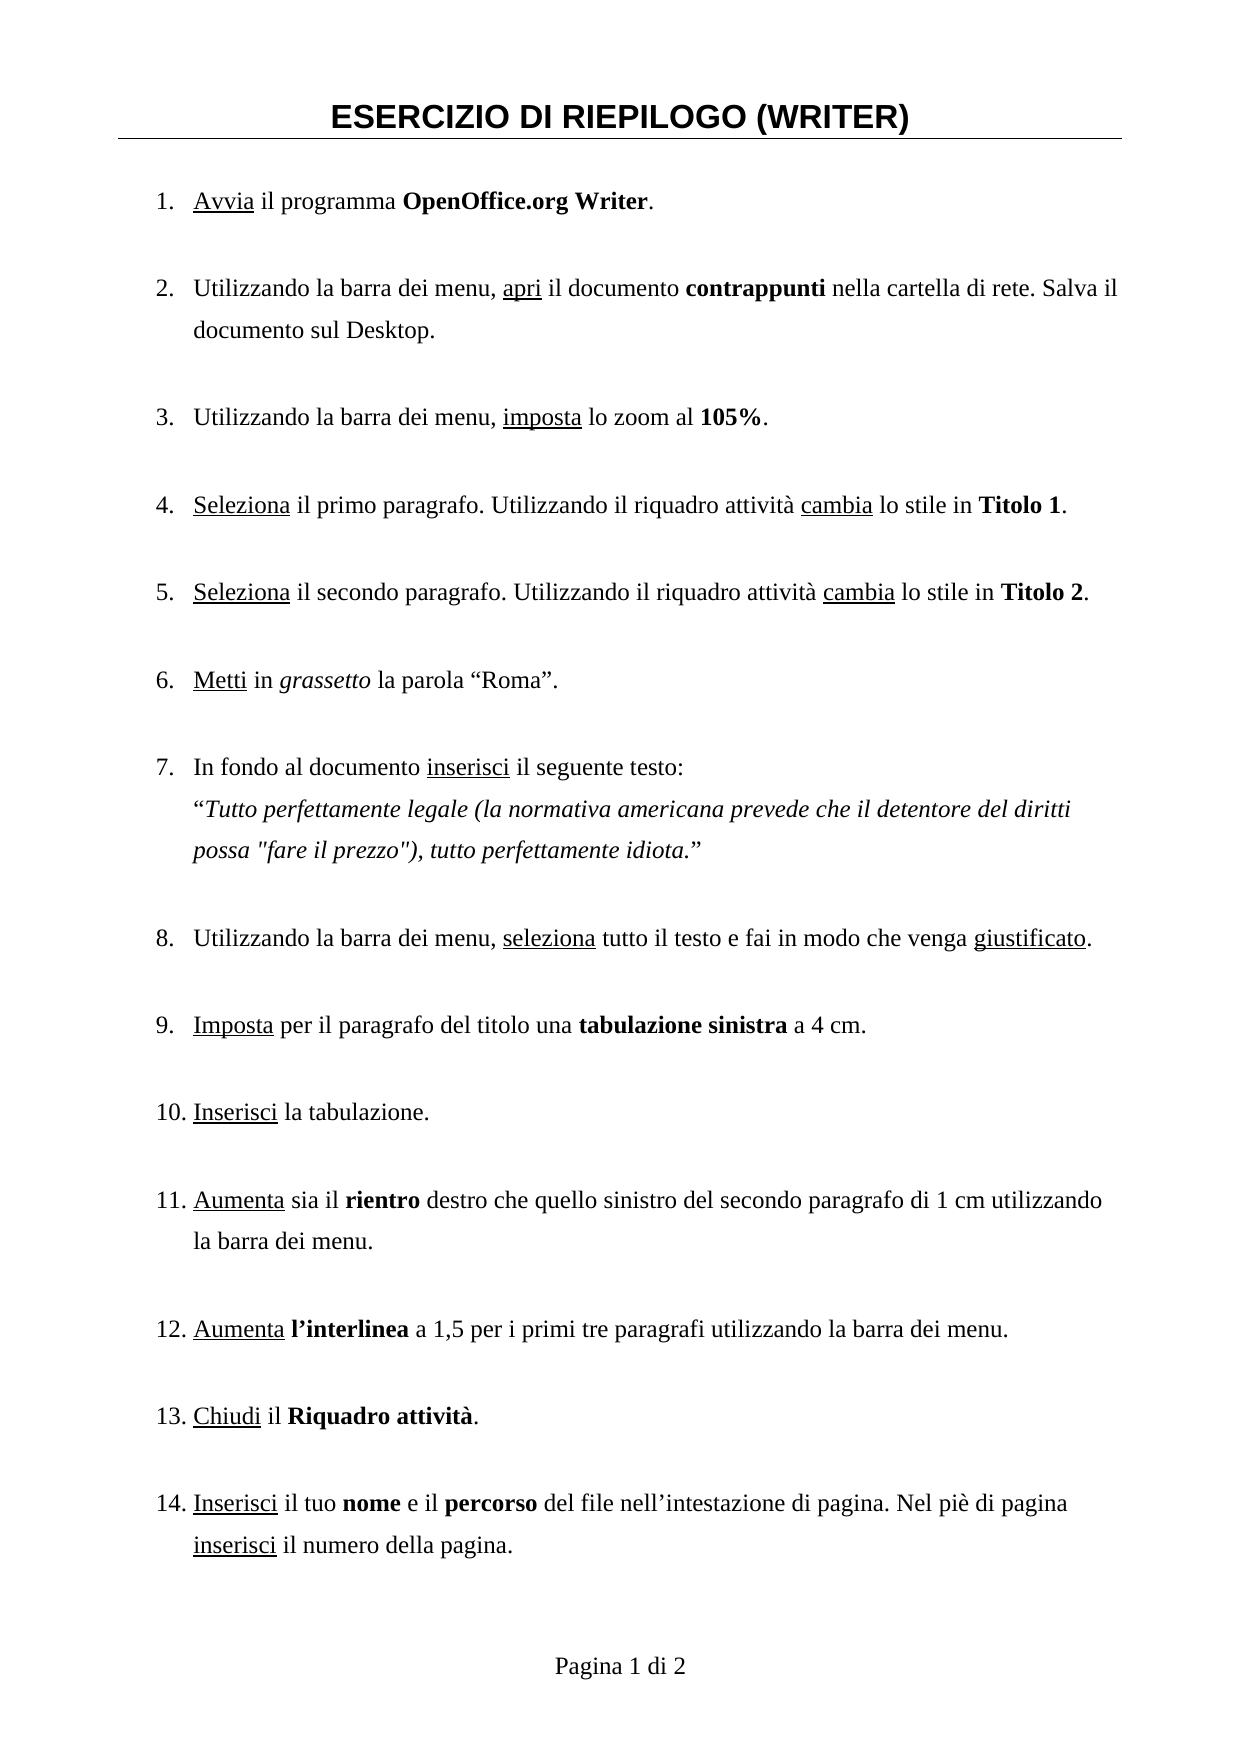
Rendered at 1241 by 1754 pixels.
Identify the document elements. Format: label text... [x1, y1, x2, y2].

list Seleziona il secondo paragrafo. Utilizzando il riquadro attività cambia lo stile in Titolo 2. [156, 578, 1122, 606]
list Utilizzando la barra dei menu, seleziona tutto il testo e fai in modo che venga giustificato. [156, 924, 1122, 951]
list Utilizzando la barra dei menu, imposta lo zoom al 105%. [156, 403, 1122, 431]
list Imposta per il paragrafo del titolo una tabulazione sinistra a 4 cm. [156, 1011, 1122, 1039]
list In fondo al documento inserisci il seguente testo: “Tutto perfettamente legale (la normativa americana prevede che il detentore del diritti possa "fare il prezzo"), tutto perfettamente idiota.” [156, 753, 1122, 864]
list Metti in grassetto la parola “Roma”. [156, 666, 1122, 693]
list Utilizzando la barra dei menu, apri il documento contrappunti nella cartella di rete. Salva il documento sul Desktop. [156, 274, 1122, 344]
list Inserisci il tuo nome e il percorso del file nell’intestazione di pagina. Nel piè di pagina inserisci il numero della pagina. [156, 1489, 1122, 1559]
list Seleziona il primo paragrafo. Utilizzando il riquadro attività cambia lo stile in Titolo 1. [156, 491, 1122, 519]
list Chiudi il Riquadro attività. [156, 1402, 1122, 1430]
list Inserisci la tabulazione. [156, 1098, 1122, 1126]
list Aumenta l’interlinea a 1,5 per i primi tre paragrafi utilizzando la barra dei menu. [156, 1315, 1122, 1342]
list Avvia il programma OpenOffice.org Writer. [156, 187, 1122, 215]
list Aumenta sia il rientro destro che quello sinistro del secondo paragrafo di 1 cm utilizzando la barra dei menu. [156, 1186, 1122, 1255]
